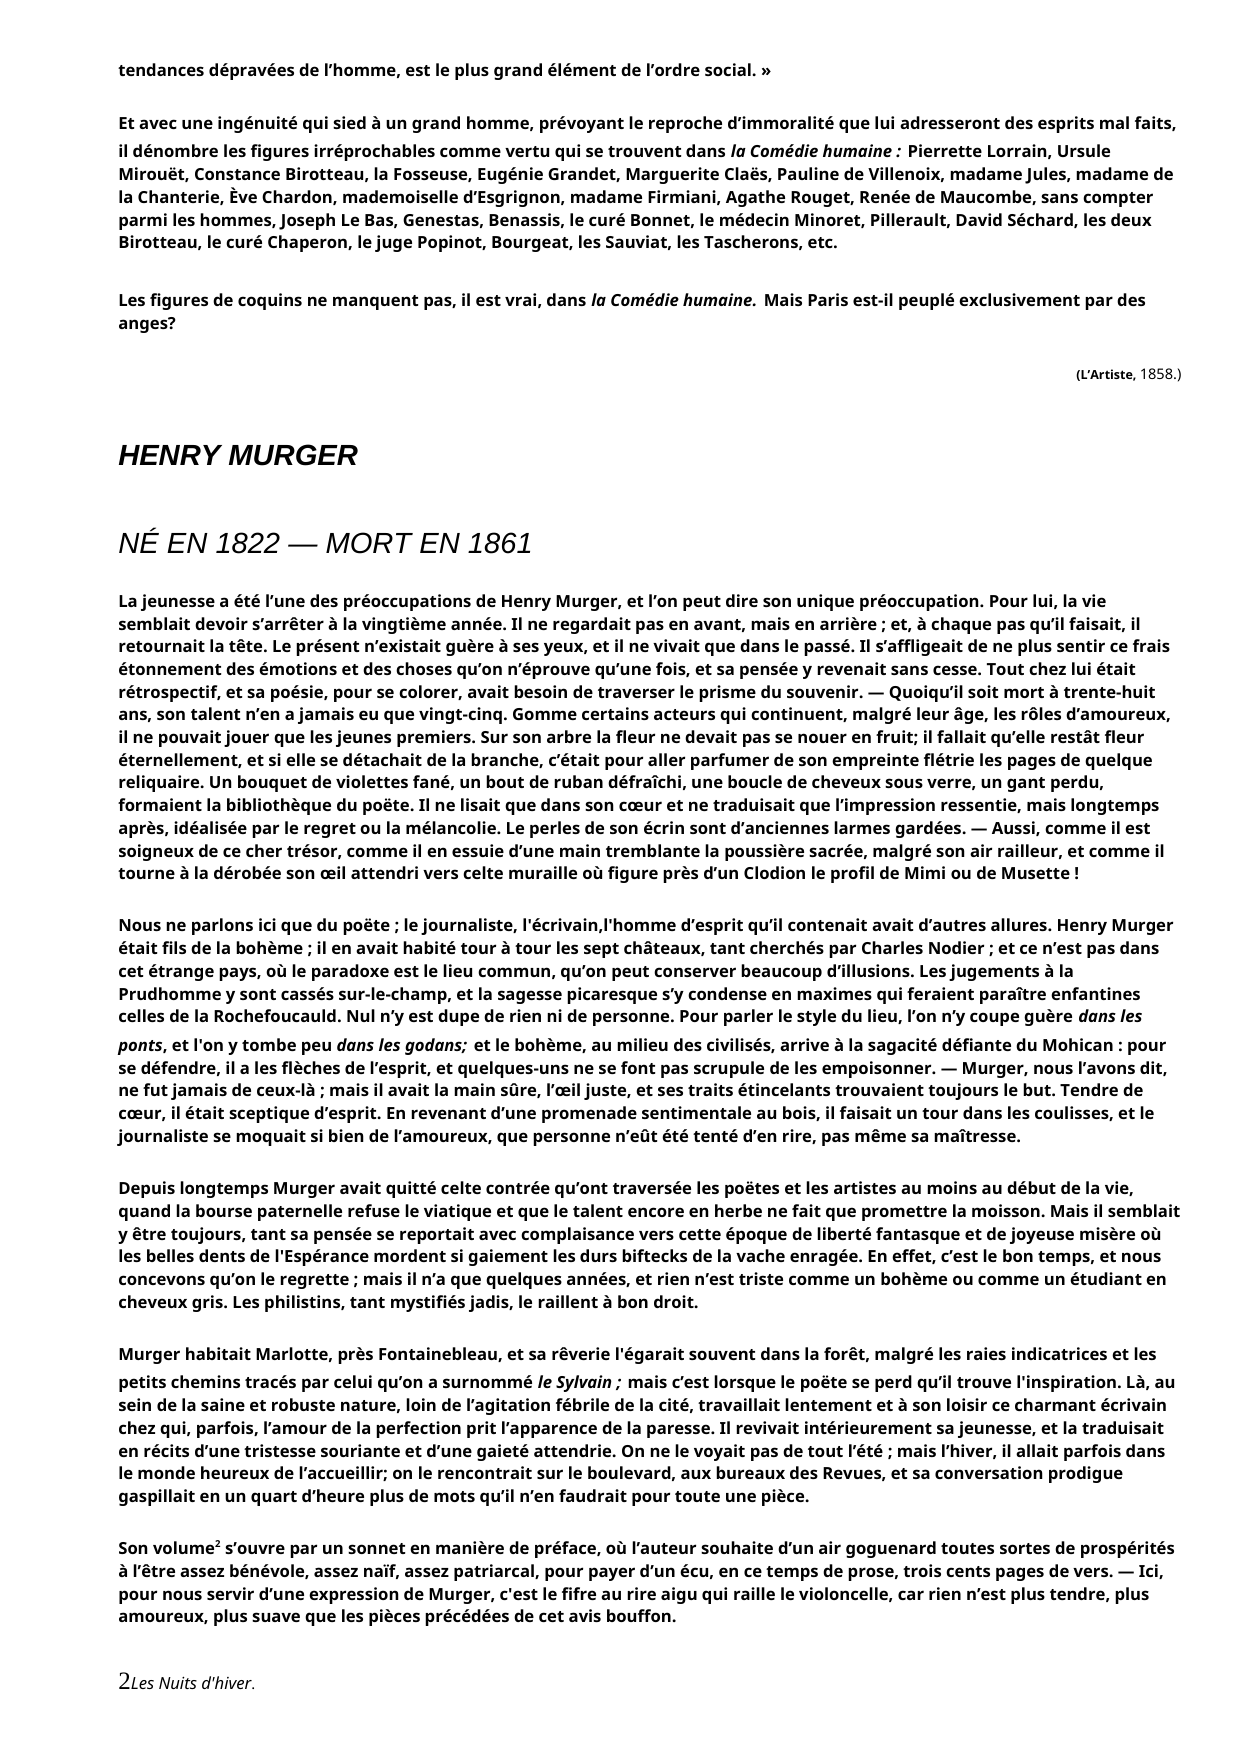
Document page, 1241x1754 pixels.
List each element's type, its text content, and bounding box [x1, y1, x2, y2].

subtitle HENRY MURGER [118, 438, 1181, 472]
subtitle NÉ EN 1822 — MORT EN 1861 [118, 526, 1181, 560]
text Et avec une ingénuité qui sied à un grand homme, prévoyant le reproche d’immoralité que lui adresseront des esprits mal faits, il dénombre les figures irréprochables comme vertu qui se trouvent dans la Comédie humaine : Pierrette Lorrain, Ursule Mirouët, Constance Birotteau, la Fosseuse, Eugénie Grandet, Marguerite Claës, Pauline de Villenoix, madame Jules, madame de la Chanterie, Ève Chardon, mademoiselle d’Esgrignon, madame Firmiani, Agathe Rouget, Renée de Maucombe, sans compter parmi les hommes, Joseph Le Bas, Genestas, Benassis, le curé Bonnet, le médecin Minoret, Pillerault, David Séchard, les deux Birotteau, le curé Chaperon, le juge Popinot, Bourgeat, les Sauviat, les Tascherons, etc. [118, 111, 1181, 253]
text La jeunesse a été l’une des préoccupations de Henry Murger, et l’on peut dire son unique préoccupation. Pour lui, la vie semblait devoir s’arrêter à la vingtième année. Il ne regardait pas en avant, mais en arrière ; et, à chaque pas qu’il faisait, il retournait la tête. Le présent n’existait guère à ses yeux, et il ne vivait que dans le passé. Il s’affligeait de ne plus sentir ce frais étonnement des émotions et des choses qu’on n’éprouve qu’une fois, et sa pensée y revenait sans cesse. Tout chez lui était rétrospectif, et sa poésie, pour se colorer, avait besoin de traverser le prisme du souvenir. — Quoiqu’il soit mort à trente-huit ans, son talent n’en a jamais eu que vingt-cinq. Gomme certains acteurs qui continuent, malgré leur âge, les rôles d’amoureux, il ne pouvait jouer que les jeunes premiers. Sur son arbre la fleur ne devait pas se nouer en fruit; il fallait qu’elle restât fleur éternellement, et si elle se détachait de la branche, c’était pour aller parfumer de son empreinte flétrie les pages de quelque reliquaire. Un bouquet de violettes fané, un bout de ruban défraîchi, une boucle de cheveux sous verre, un gant perdu, formaient la bibliothèque du poëte. Il ne lisait que dans son cœur et ne traduisait que l’impression ressentie, mais longtemps après, idéalisée par le regret ou la mélancolie. Le perles de son écrin sont d’anciennes larmes gardées. — Aussi, comme il est soigneux de ce cher trésor, comme il en essuie d’une main tremblante la poussière sacrée, malgré son air railleur, et comme il tourne à la dérobée son œil attendri vers celte muraille où figure près d’un Clodion le profil de Mimi ou de Musette ! [118, 589, 1181, 884]
text Murger habitait Marlotte, près Fontainebleau, et sa rêverie l'égarait souvent dans la forêt, malgré les raies indicatrices et les petits chemins tracés par celui qu’on a surnommé le Sylvain ; mais c’est lorsque le poëte se perd qu’il trouve l'inspiration. Là, au sein de la saine et robuste nature, loin de l’agitation fébrile de la cité, travaillait lentement et à son loisir ce charmant écrivain chez qui, parfois, l’amour de la perfection prit l’apparence de la paresse. Il revivait intérieurement sa jeunesse, et la traduisait en récits d’une tristesse souriante et d’une gaieté attendrie. On ne le voyait pas de tout l’été ; mais l’hiver, il allait parfois dans le monde heureux de l’accueillir; on le rencontrait sur le boulevard, aux bureaux des Revues, et sa conversation prodigue gaspillait en un quart d’heure plus de mots qu’il n’en faudrait pour toute une pièce. [118, 1342, 1181, 1507]
text Les figures de coquins ne manquent pas, il est vrai, dans la Comédie humaine. Mais Paris est-il peuplé exclusivement par des anges? [118, 283, 1181, 334]
text Les Nuits d'hiver. [118, 1666, 1181, 1695]
text Son volume s’ouvre par un sonnet en manière de préface, où l’auteur souhaite d’un air goguenard toutes sortes de prospérités à l’être assez bénévole, assez naïf, assez patriarcal, pour payer d’un écu, en ce temps de prose, trois cents pages de vers. — Ici, pour nous servir d’une expression de Murger, c'est le fifre au rire aigu qui raille le violoncelle, car rien n’est plus tendre, plus amoureux, plus suave que les pièces précédées de cet avis bouffon. [118, 1537, 1181, 1628]
text Depuis longtemps Murger avait quitté celte contrée qu’ont traversée les poëtes et les artistes au moins au début de la vie, quand la bourse paternelle refuse le viatique et que le talent encore en herbe ne fait que promettre la moisson. Mais il semblait y être toujours, tant sa pensée se reportait avec complaisance vers cette époque de liberté fantasque et de joyeuse misère où les belles dents de l'Espérance mordent si gaiement les durs biftecks de la vache enragée. En effet, c’est le bon temps, et nous concevons qu’on le regrette ; mais il n’a que quelques années, et rien n’est triste comme un bohème ou comme un étudiant en cheveux gris. Les philistins, tant mystifiés jadis, le raillent à bon droit. [118, 1177, 1181, 1313]
text tendances dépravées de l’homme, est le plus grand élément de l’ordre social. » [118, 59, 1181, 82]
text (L’Artiste, 1858.) [118, 364, 1181, 384]
text Nous ne parlons ici que du poëte ; le journaliste, l'écrivain,l'homme d’esprit qu’il contenait avait d’autres allures. Henry Murger était fils de la bohème ; il en avait habité tour à tour les sept châteaux, tant cherchés par Charles Nodier ; et ce n’est pas dans cet étrange pays, où le paradoxe est le lieu commun, qu’on peut conserver beaucoup d’illusions. Les jugements à la Prudhomme y sont cassés sur-le-champ, et la sagesse picaresque s’y condense en maximes qui feraient paraître enfantines celles de la Rochefoucauld. Nul n’y est dupe de rien ni de personne. Pour parler le style du lieu, l’on n’y coupe guère dans les ponts, et l'on y tombe peu dans les godans; et le bohème, au milieu des civilisés, arrive à la sagacité défiante du Mohican : pour se défendre, il a les flèches de l’esprit, et quelques-uns ne se font pas scrupule de les empoisonner. — Murger, nous l’avons dit, ne fut jamais de ceux-là ; mais il avait la main sûre, l’œil juste, et ses traits étincelants trouvaient toujours le but. Tendre de cœur, il était sceptique d’esprit. En revenant d’une promenade sentimentale au bois, il faisait un tour dans les coulisses, et le journaliste se moquait si bien de l’amoureux, que personne n’eût été tenté d’en rire, pas même sa maîtresse. [118, 914, 1181, 1147]
